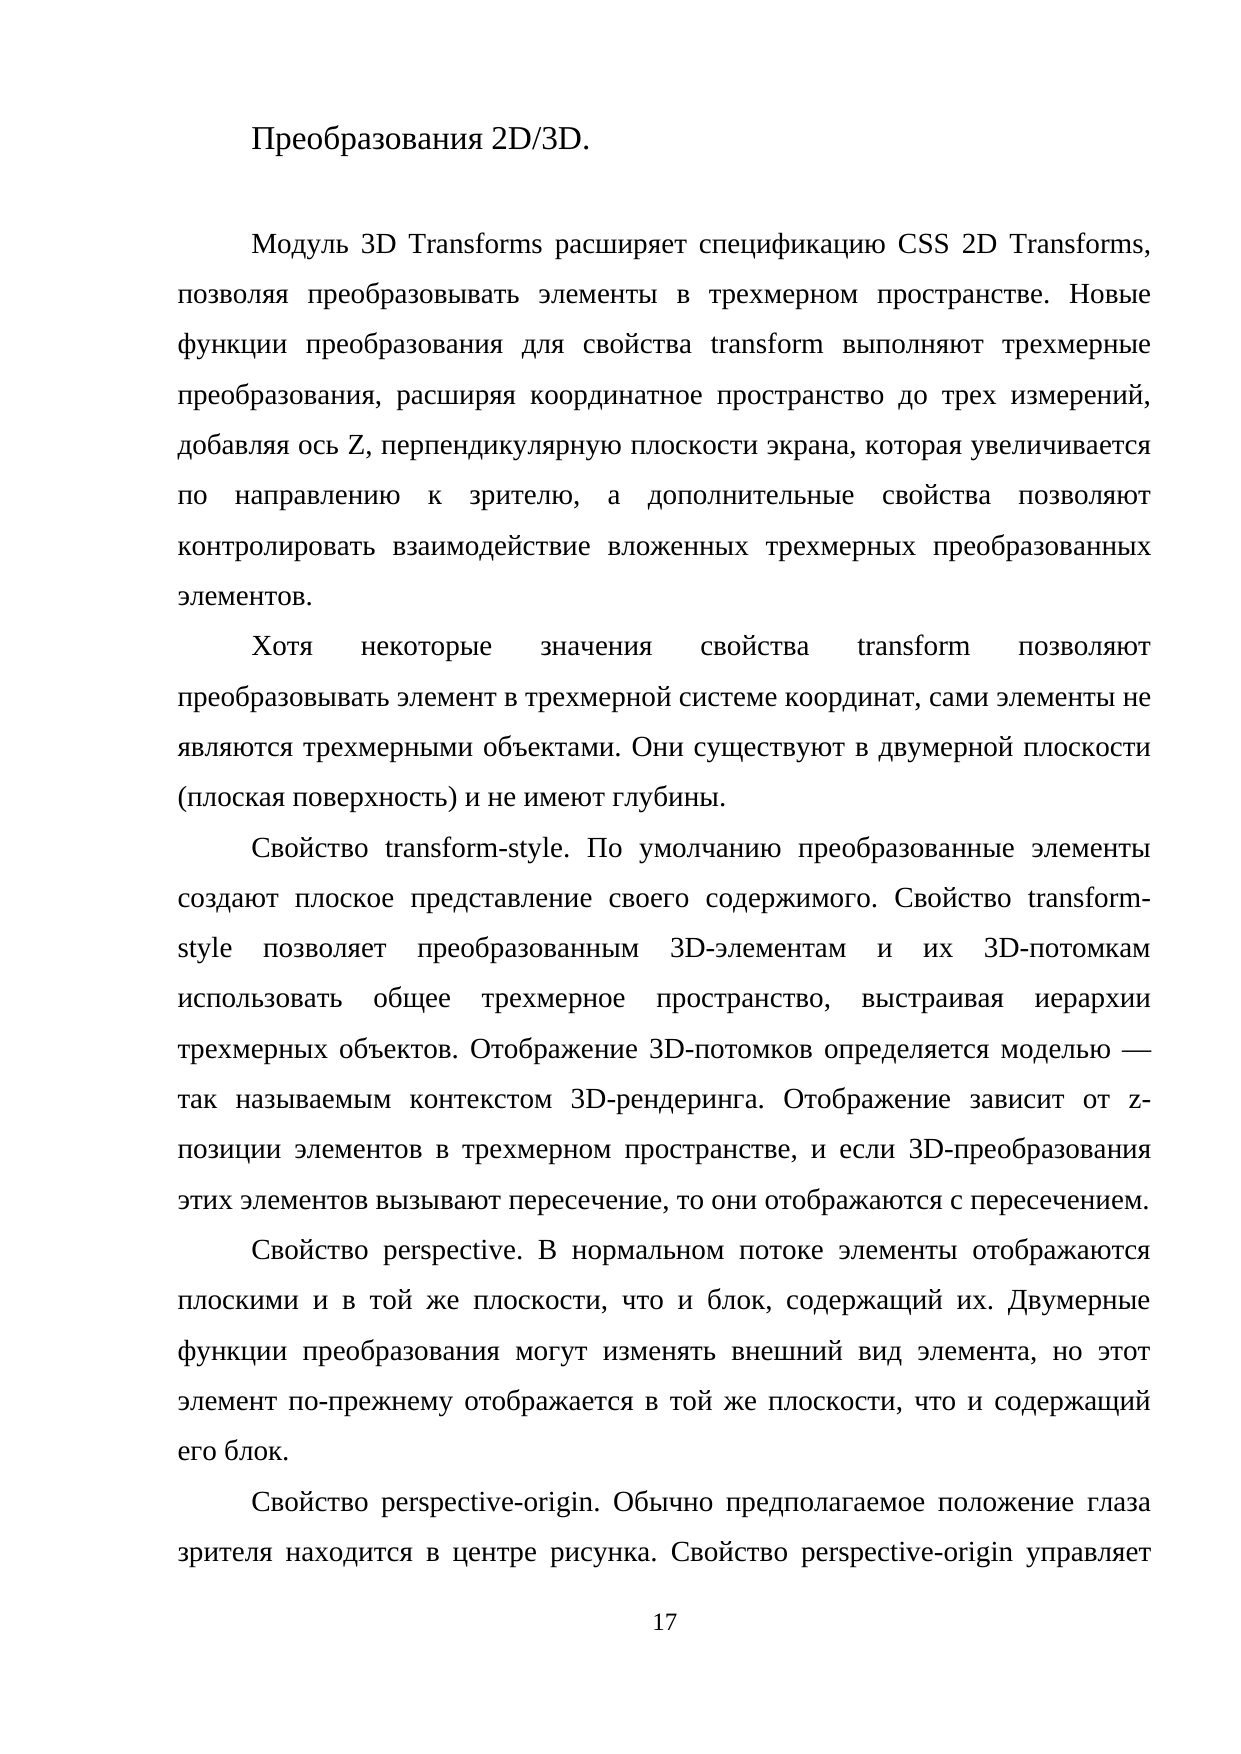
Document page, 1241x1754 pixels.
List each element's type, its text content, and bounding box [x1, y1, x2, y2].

text Свойство perspective. В нормальном потоке элементы отображаются плоскими и в той же плоскости, что и блок, содержащий их. Двумерные функции преобразования могут изменять внешний вид элемента, но этот элемент по-прежнему отображается в той же плоскости, что и содержащий его блок. [177, 1232, 1152, 1467]
subtitle Преобразования 2D/3D. [177, 118, 1152, 156]
text Модуль 3D Transforms расширяет спецификацию CSS 2D Transforms, позволяя преобразовывать элементы в трехмерном пространстве. Новые функции преобразования для свойства transform выполняют трехмерные преобразования, расширяя координатное пространство до трех измерений, добавляя ось Z, перпендикулярную плоскости экрана, которая увеличивается по направлению к зрителю, а дополнительные свойства позволяют контролировать взаимодействие вложенных трехмерных преобразованных элементов. [177, 226, 1152, 612]
text Свойство perspective-origin. Обычно предполагаемое положение глаза зрителя находится в центре рисунка. Свойство perspective-origin управляет [177, 1484, 1152, 1568]
text Свойство transform-style. По умолчанию преобразованные элементы создают плоское представление своего содержимого. Свойство transform-style позволяет преобразованным 3D-элементам и их 3D-потомкам использовать общее трехмерное пространство, выстраивая иерархии трехмерных объектов. Отображение 3D-потомков определяется моделью — так называемым контекстом 3D-рендеринга. Отображение зависит от z-позиции элементов в трехмерном пространстве, и если 3D-преобразования этих элементов вызывают пересечение, то они отображаются с пересечением. [177, 830, 1152, 1215]
text Хотя некоторые значения свойства transform позволяют преобразовывать элемент в трехмерной системе координат, сами элементы не являются трехмерными объектами. Они существуют в двумерной плоскости (плоская поверхность) и не имеют глубины. [177, 628, 1152, 813]
